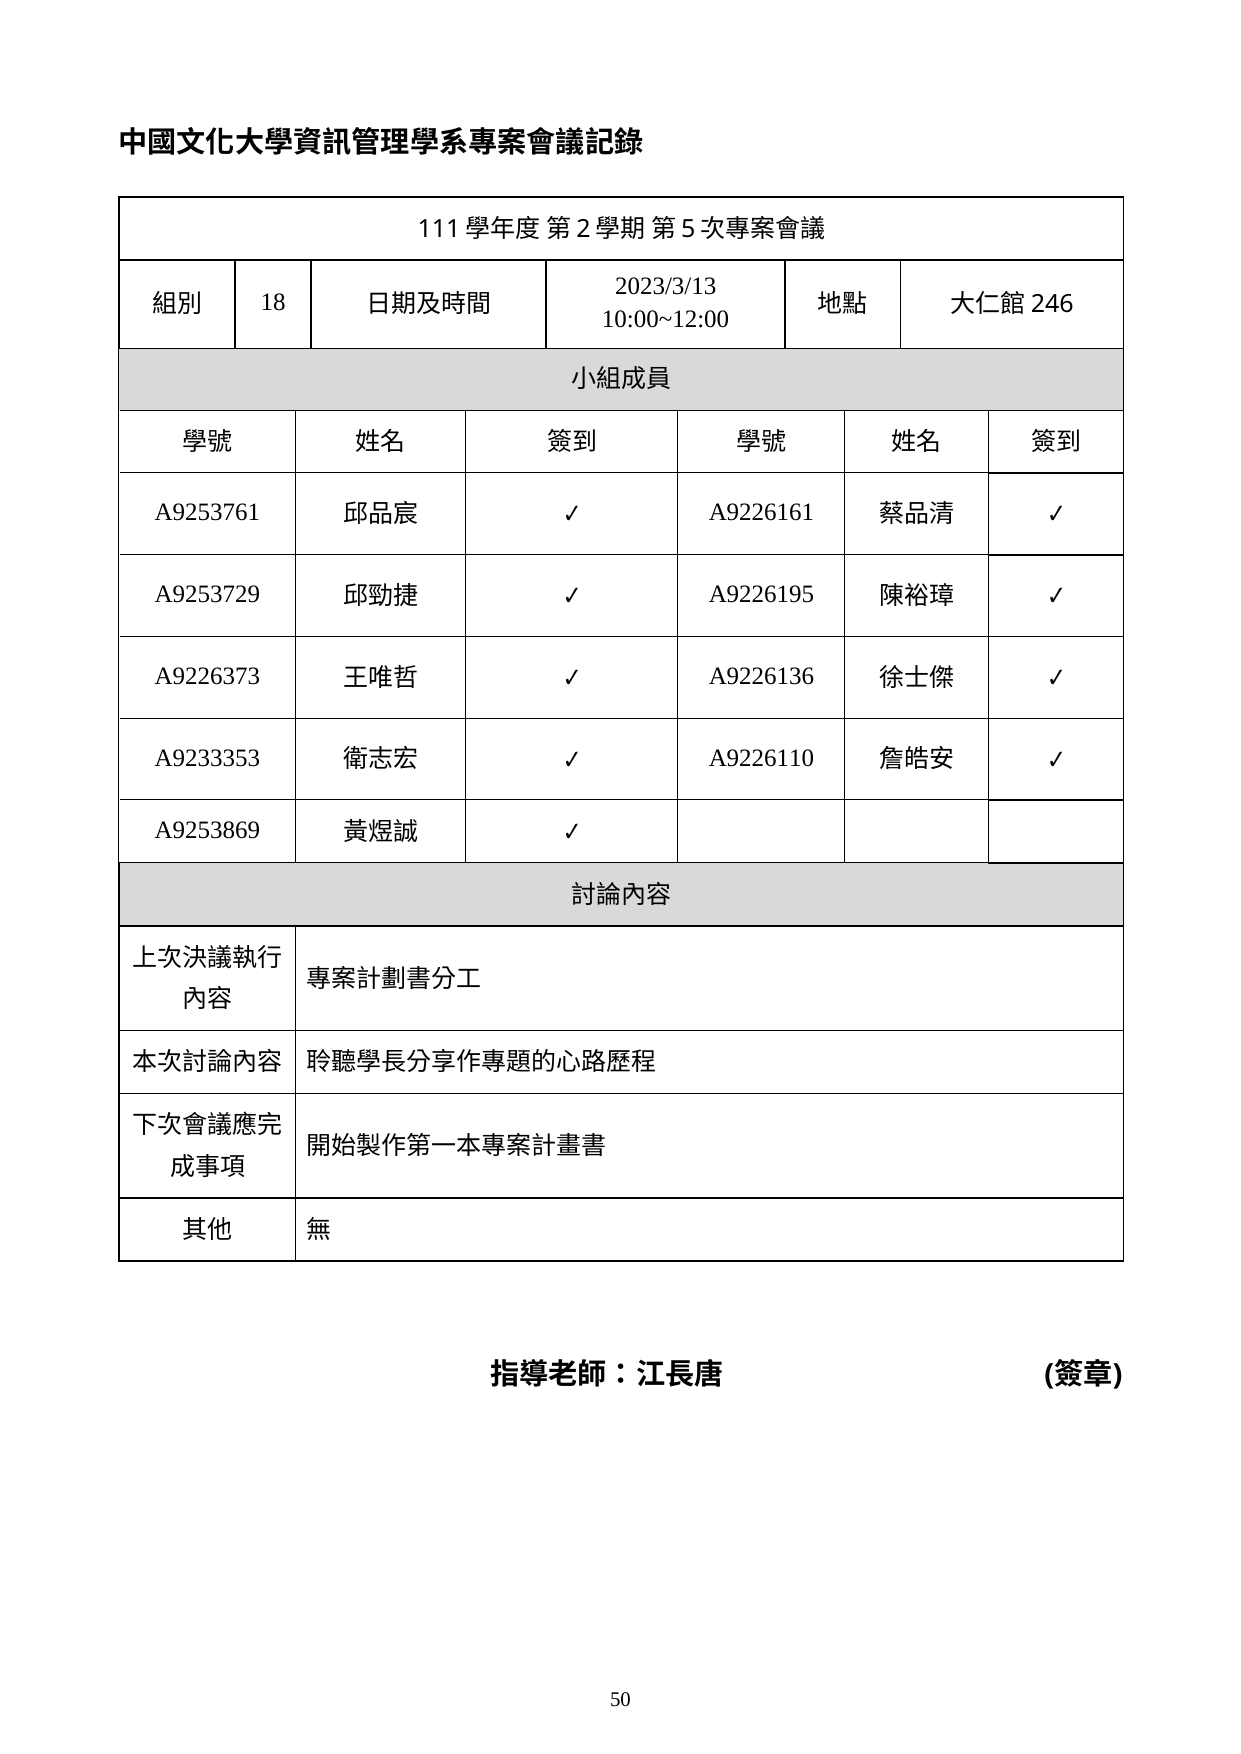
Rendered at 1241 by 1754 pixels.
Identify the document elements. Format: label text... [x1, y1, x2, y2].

table_cell ✔ [989, 637, 1123, 718]
table_cell 衛志宏 [296, 719, 465, 799]
table_cell 邱勁捷 [296, 555, 465, 636]
table_cell 日期及時間 [312, 261, 545, 347]
table_cell 徐士傑 [845, 637, 988, 718]
table_cell ✔ [466, 473, 677, 554]
table_cell [678, 800, 844, 862]
table_cell 聆聽學長分享作專題的心路歷程 [296, 1031, 1123, 1093]
table_cell 黃煜誠 [296, 800, 465, 862]
table_cell 蔡品清 [845, 473, 988, 554]
table_cell [845, 800, 988, 862]
table_cell 王唯哲 [296, 637, 465, 718]
table_cell 大仁館246 [901, 261, 1123, 347]
table_cell 討論內容 [120, 863, 1123, 925]
table_cell 開始製作第一本專案計畫書 [296, 1094, 1123, 1197]
table_cell ✔ [989, 719, 1123, 799]
table_cell ✔ [989, 556, 1123, 636]
table_cell A9253729 [119, 555, 295, 636]
table_cell A9226373 [119, 637, 295, 718]
table_cell 學號 [119, 411, 295, 472]
table_cell A9253869 [119, 800, 295, 862]
table_cell ✔ [466, 800, 677, 862]
table_cell 姓名 [845, 411, 988, 472]
table_cell ✔ [989, 474, 1123, 554]
table_cell A9226161 [678, 473, 844, 554]
table_cell 其他 [120, 1199, 295, 1260]
table_cell 地點 [786, 261, 900, 347]
table_cell ✔ [466, 719, 677, 799]
table_cell 學號 [678, 411, 844, 472]
table_cell A9253761 [119, 473, 295, 554]
table_cell 陳裕璋 [845, 555, 988, 636]
table_cell 無 [296, 1199, 1123, 1260]
table_cell A9233353 [119, 719, 295, 799]
table_cell 2023/3/13 10:00~12:00 [547, 261, 784, 347]
table_cell 專案計劃書分工 [296, 927, 1123, 1030]
table_cell 姓名 [296, 411, 465, 472]
table_cell 18 [236, 261, 310, 347]
table_cell A9226136 [678, 637, 844, 718]
table_cell 本次討論內容 [120, 1031, 295, 1093]
text 中國文化大學資訊管理學系專案會議記錄 [118, 118, 1122, 160]
table_cell [989, 801, 1123, 862]
table_cell 小組成員 [119, 349, 1123, 410]
table_header 111學年度 第2學期 第5次專案會議 [120, 198, 1123, 259]
table_cell 詹皓安 [845, 719, 988, 799]
table_cell ✔ [466, 637, 677, 718]
table_cell 上次決議執行內容 [120, 927, 295, 1030]
table_cell 簽到 [466, 411, 677, 472]
table_cell 簽到 [989, 411, 1123, 472]
table_cell A9226110 [678, 719, 844, 799]
table_cell 下次會議應完成事項 [120, 1094, 295, 1197]
table_cell ✔ [466, 555, 677, 636]
table_cell 組別 [120, 261, 234, 347]
table_cell A9226195 [678, 555, 844, 636]
text 指導老師：江長唐 (簽章) [118, 1351, 1122, 1393]
table_cell 邱品宸 [296, 473, 465, 554]
